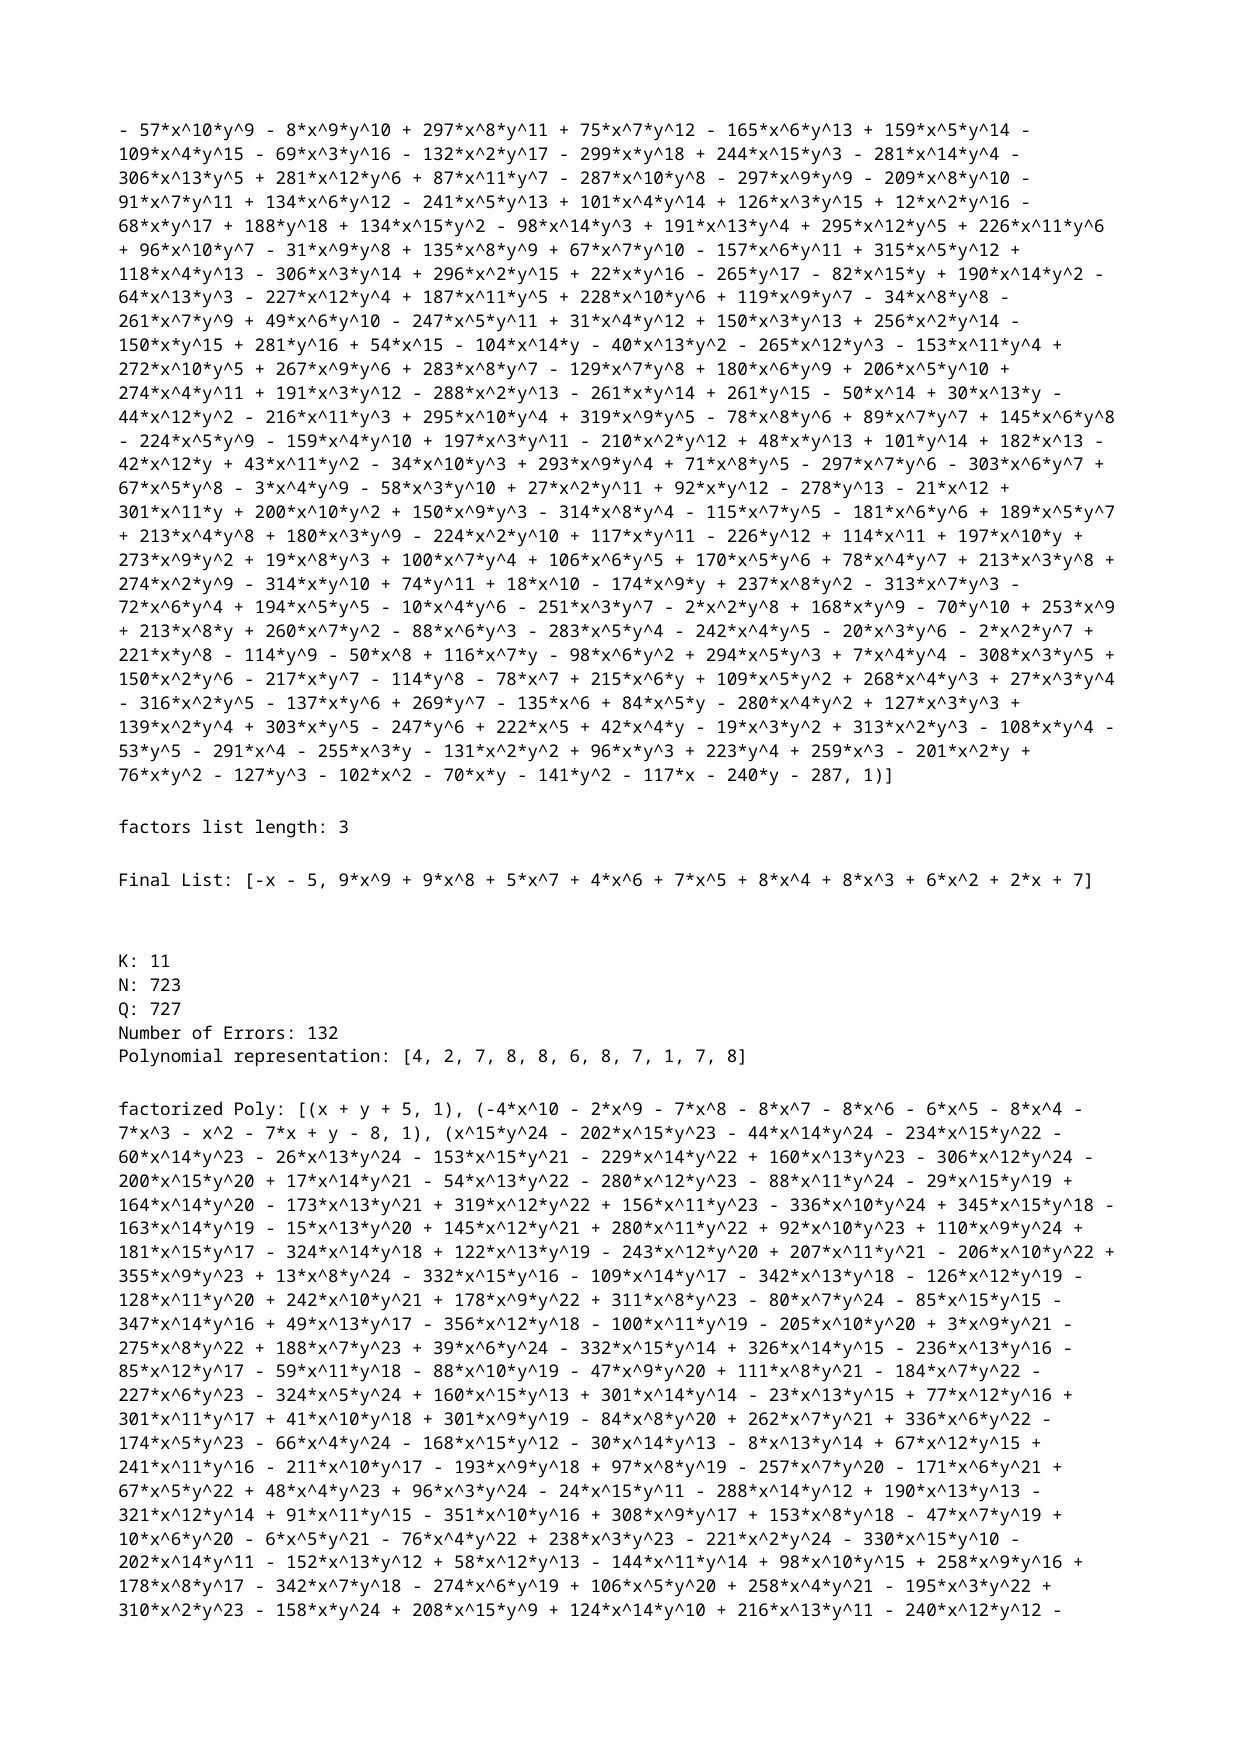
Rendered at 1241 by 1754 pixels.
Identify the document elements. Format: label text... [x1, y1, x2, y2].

text Number of Errors: 132 [118, 1020, 1122, 1044]
text factors list length: 3 [118, 815, 1122, 839]
text N: 723 [118, 973, 1122, 996]
text factorized Poly: [(x + y + 5, 1), (-4*x^10 - 2*x^9 - 7*x^8 - 8*x^7 - 8*x^6 - 6*x^5 - 8*x^4 - 7*x^3 - x^2 - 7*x + y - 8, 1), (x^15*y^24 - 202*x^15*y^23 - 44*x^14*y^24 - 234*x^15*y^22 - 60*x^14*y^23 - 26*x^13*y^24 - 153*x^15*y^21 - 229*x^14*y^22 + 160*x^13*y^23 - 306*x^12*y^24 - 200*x^15*y^20 + 17*x^14*y^21 - 54*x^13*y^22 - 280*x^12*y^23 - 88*x^11*y^24 - 29*x^15*y^19 + 164*x^14*y^20 - 173*x^13*y^21 + 319*x^12*y^22 + 156*x^11*y^23 - 336*x^10*y^24 + 345*x^15*y^18 - 163*x^14*y^19 - 15*x^13*y^20 + 145*x^12*y^21 + 280*x^11*y^22 + 92*x^10*y^23 + 110*x^9*y^24 + 181*x^15*y^17 - 324*x^14*y^18 + 122*x^13*y^19 - 243*x^12*y^20 + 207*x^11*y^21 - 206*x^10*y^22 + 355*x^9*y^23 + 13*x^8*y^24 - 332*x^15*y^16 - 109*x^14*y^17 - 342*x^13*y^18 - 126*x^12*y^19 - 128*x^11*y^20 + 242*x^10*y^21 + 178*x^9*y^22 + 311*x^8*y^23 - 80*x^7*y^24 - 85*x^15*y^15 - 347*x^14*y^16 + 49*x^13*y^17 - 356*x^12*y^18 - 100*x^11*y^19 - 205*x^10*y^20 + 3*x^9*y^21 - 275*x^8*y^22 + 188*x^7*y^23 + 39*x^6*y^24 - 332*x^15*y^14 + 326*x^14*y^15 - 236*x^13*y^16 - 85*x^12*y^17 - 59*x^11*y^18 - 88*x^10*y^19 - 47*x^9*y^20 + 111*x^8*y^21 - 184*x^7*y^22 - 227*x^6*y^23 - 324*x^5*y^24 + 160*x^15*y^13 + 301*x^14*y^14 - 23*x^13*y^15 + 77*x^12*y^16 + 301*x^11*y^17 + 41*x^10*y^18 + 301*x^9*y^19 - 84*x^8*y^20 + 262*x^7*y^21 + 336*x^6*y^22 - 174*x^5*y^23 - 66*x^4*y^24 - 168*x^15*y^12 - 30*x^14*y^13 - 8*x^13*y^14 + 67*x^12*y^15 + 241*x^11*y^16 - 211*x^10*y^17 - 193*x^9*y^18 + 97*x^8*y^19 - 257*x^7*y^20 - 171*x^6*y^21 + 67*x^5*y^22 + 48*x^4*y^23 + 96*x^3*y^24 - 24*x^15*y^11 - 288*x^14*y^12 + 190*x^13*y^13 - 321*x^12*y^14 + 91*x^11*y^15 - 351*x^10*y^16 + 308*x^9*y^17 + 153*x^8*y^18 - 47*x^7*y^19 + 10*x^6*y^20 - 6*x^5*y^21 - 76*x^4*y^22 + 238*x^3*y^23 - 221*x^2*y^24 - 330*x^15*y^10 - 202*x^14*y^11 - 152*x^13*y^12 + 58*x^12*y^13 - 144*x^11*y^14 + 98*x^10*y^15 + 258*x^9*y^16 + 178*x^8*y^17 - 342*x^7*y^18 - 274*x^6*y^19 + 106*x^5*y^20 + 258*x^4*y^21 - 195*x^3*y^22 + 310*x^2*y^23 - 158*x*y^24 + 208*x^15*y^9 + 124*x^14*y^10 + 216*x^13*y^11 - 240*x^12*y^12 [118, 1097, 1122, 1622]
text Final List: [-x - 5, 9*x^9 + 9*x^8 + 5*x^7 + 4*x^6 + 7*x^5 + 8*x^4 + 8*x^3 + 6*x^2 + 2*x + 7] [118, 867, 1122, 891]
text K: 11 [118, 949, 1122, 973]
text - 57*x^10*y^9 - 8*x^9*y^10 + 297*x^8*y^11 + 75*x^7*y^12 - 165*x^6*y^13 + 159*x^5*y^14 - 109*x^4*y^15 - 69*x^3*y^16 - 132*x^2*y^17 - 299*x*y^18 + 244*x^15*y^3 - 281*x^14*y^4 - 306*x^13*y^5 + 281*x^12*y^6 + 87*x^11*y^7 - 287*x^10*y^8 - 297*x^9*y^9 - 209*x^8*y^10 - 91*x^7*y^11 + 134*x^6*y^12 - 241*x^5*y^13 + 101*x^4*y^14 + 126*x^3*y^15 + 12*x^2*y^16 - 68*x*y^17 + 188*y^18 + 134*x^15*y^2 - 98*x^14*y^3 + 191*x^13*y^4 + 295*x^12*y^5 + 226*x^11*y^6 + 96*x^10*y^7 - 31*x^9*y^8 + 135*x^8*y^9 + 67*x^7*y^10 - 157*x^6*y^11 + 315*x^5*y^12 + 118*x^4*y^13 - 306*x^3*y^14 + 296*x^2*y^15 + 22*x*y^16 - 265*y^17 - 82*x^15*y + 190*x^14*y^2 - 64*x^13*y^3 - 227*x^12*y^4 + 187*x^11*y^5 + 228*x^10*y^6 + 119*x^9*y^7 - 34*x^8*y^8 - 261*x^7*y^9 + 49*x^6*y^10 - 247*x^5*y^11 + 31*x^4*y^12 + 150*x^3*y^13 + 256*x^2*y^14 - 150*x*y^15 + 281*y^16 + 54*x^15 - 104*x^14*y - 40*x^13*y^2 - 265*x^12*y^3 - 153*x^11*y^4 + 272*x^10*y^5 + 267*x^9*y^6 + 283*x^8*y^7 - 129*x^7*y^8 + 180*x^6*y^9 + 206*x^5*y^10 + 274*x^4*y^11 + 191*x^3*y^12 - 288*x^2*y^13 - 261*x*y^14 + 261*y^15 - 50*x^14 + 30*x^13*y - 44*x^12*y^2 - 216*x^11*y^3 + 295*x^10*y^4 + 319*x^9*y^5 - 78*x^8*y^6 + 89*x^7*y^7 + 145*x^6*y^8 - 224*x^5*y^9 - 159*x^4*y^10 + 197*x^3*y^11 - 210*x^2*y^12 + 48*x*y^13 + 101*y^14 + 182*x^13 - 42*x^12*y + 43*x^11*y^2 - 34*x^10*y^3 + 293*x^9*y^4 + 71*x^8*y^5 - 297*x^7*y^6 - 303*x^6*y^7 + 67*x^5*y^8 - 3*x^4*y^9 - 58*x^3*y^10 + 27*x^2*y^11 + 92*x*y^12 - 278*y^13 - 21*x^12 + 301*x^11*y + 200*x^10*y^2 + 150*x^9*y^3 - 314*x^8*y^4 - 115*x^7*y^5 - 181*x^6*y^6 + 189*x^5*y^7 + 213*x^4*y^8 + 180*x^3*y^9 - 224*x^2*y^10 + 117*x*y^11 - 226*y^12 + 114*x^11 + 197*x^10*y + 273*x^9*y^2 + 19*x^8*y^3 + 100*x^7*y^4 + 106*x^6*y^5 + 170*x^5*y^6 + 78*x^4*y^7 + 213*x^3*y^8 + 274*x^2*y^9 - 314*x*y^10 + 74*y^11 + 18*x^10 - 174*x^9*y + 237*x^8*y^2 - 313*x^7*y^3 - 72*x^6*y^4 + 194*x^5*y^5 - 10*x^4*y^6 - 251*x^3*y^7 - 2*x^2*y^8 + 168*x*y^9 - 70*y^10 + 253*x^9 + 213*x^8*y + 260*x^7*y^2 - 88*x^6*y^3 - 283*x^5*y^4 - 242*x^4*y^5 - 20*x^3*y^6 - 2*x^2*y^7 + 221*x*y^8 - 114*y^9 - 50*x^8 + 116*x^7*y - 98*x^6*y^2 + 294*x^5*y^3 + 7*x^4*y^4 - 308*x^3*y^5 + 150*x^2*y^6 - 217*x*y^7 - 114*y^8 - 78*x^7 + 215*x^6*y + 109*x^5*y^2 + 268*x^4*y^3 + 27*x^3*y^4 - 316*x^2*y^5 - 137*x*y^6 + 269*y^7 - 135*x^6 + 84*x^5*y - 280*x^4*y^2 + 127*x^3*y^3 + 139*x^2*y^4 + 303*x*y^5 - 247*y^6 + 222*x^5 + 42*x^4*y - 19*x^3*y^2 + 313*x^2*y^3 - 108*x*y^4 - 53*y^5 - 291*x^4 - 255*x^3*y - 131*x^2*y^2 + 96*x*y^3 + 223*y^4 + 259*x^3 - 201*x^2*y + 76*x*y^2 - 127*y^3 - 102*x^2 - 70*x*y - 141*y^2 - 117*x - 240*y - 287, 1)] [118, 118, 1122, 786]
text Q: 727 [118, 996, 1122, 1020]
text Polynomial representation: [4, 2, 7, 8, 8, 6, 8, 7, 1, 7, 8] [118, 1044, 1122, 1068]
